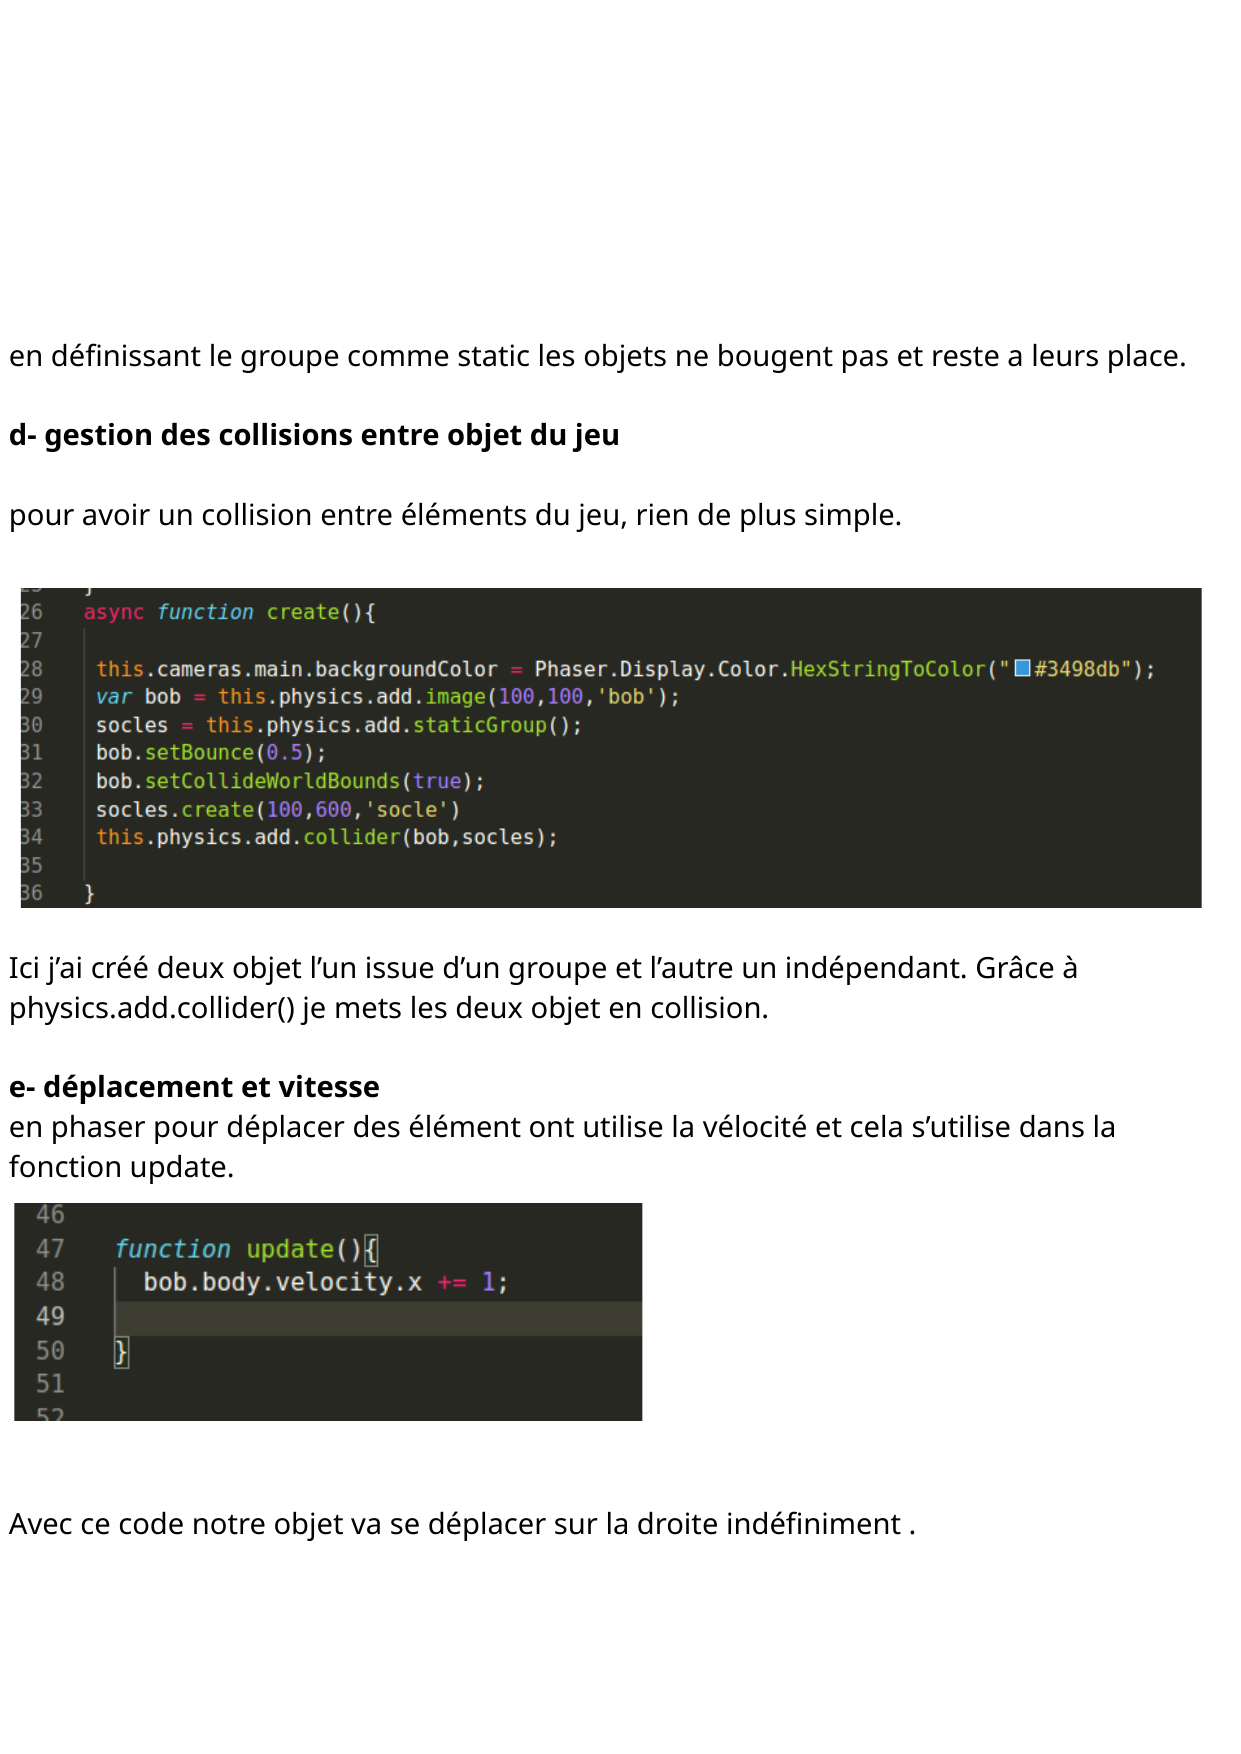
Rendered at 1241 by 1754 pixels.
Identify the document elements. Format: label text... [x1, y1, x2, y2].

text en définissant le groupe comme static les objets ne bougent pas et reste a leurs place. [9, 335, 1211, 375]
text en phaser pour déplacer des élément ont utilise la vélocité et cela s’utilise dans la fonction update. [9, 1106, 1211, 1186]
text d- gestion des collisions entre objet du jeu [9, 414, 1211, 454]
text Ici j’ai créé deux objet l’un issue d’un groupe et l’autre un indépendant. Grâce à physics.add.collider() je mets les deux objet en collision. [9, 948, 1211, 1027]
picture [14, 1203, 643, 1421]
text pour avoir un collision entre éléments du jeu, rien de plus simple. [9, 494, 1211, 533]
text Avec ce code notre objet va se déplacer sur la droite indéfiniment . [9, 1503, 1211, 1543]
text e- déplacement et vitesse [9, 1067, 1211, 1106]
picture [20, 588, 1202, 908]
